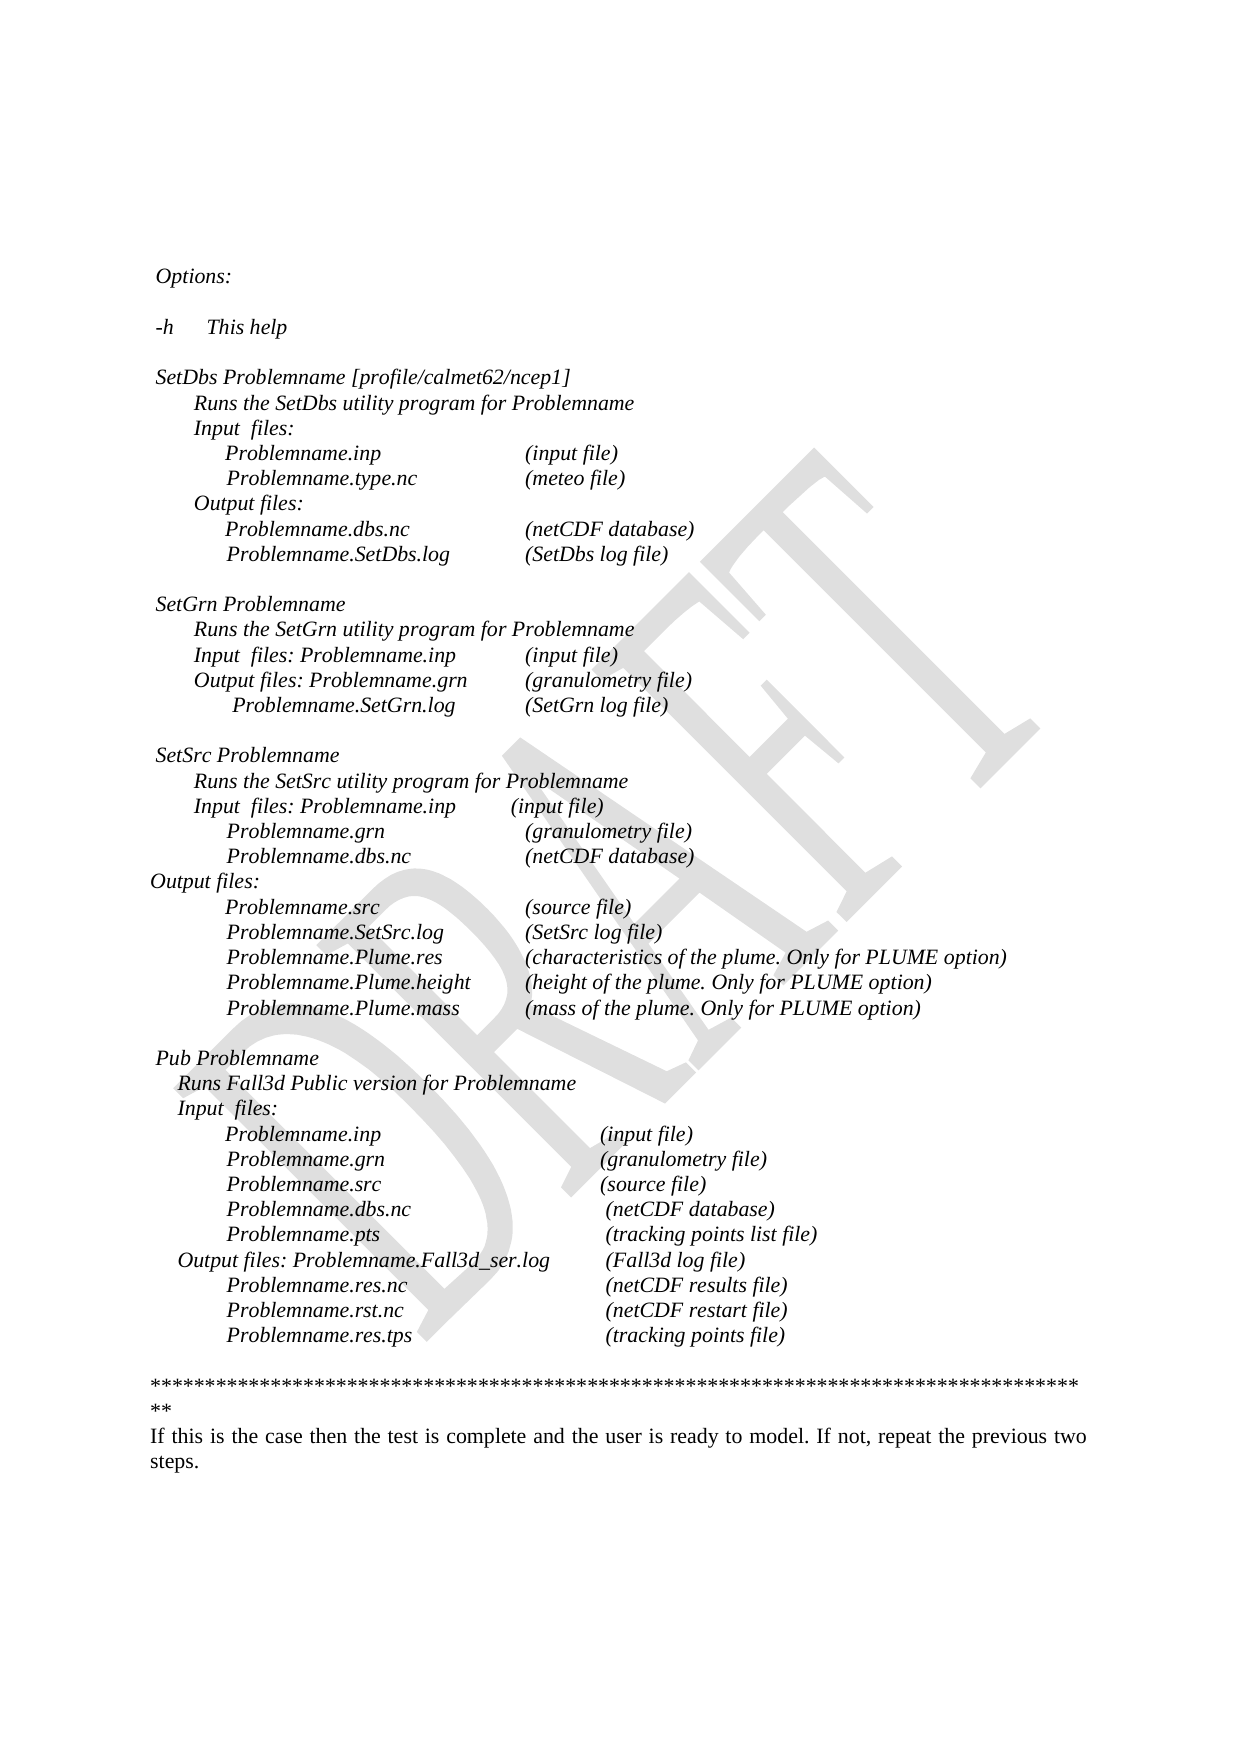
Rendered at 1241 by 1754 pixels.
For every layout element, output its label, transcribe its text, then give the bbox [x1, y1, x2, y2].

text Runs the SetSrc utility program for Problemname [768, 768, 1090, 793]
text Problemname.grn (granulometry file) [562, 818, 626, 843]
text Problemname.src (source file) [473, 894, 600, 919]
text [686, 692, 785, 717]
text Problemname.dbs.nc (netCDF database) [837, 843, 1090, 868]
text [734, 541, 798, 566]
text Input files: [252, 1095, 422, 1121]
text Problemname.src (source file) [378, 897, 457, 919]
text Output files: Problemname.Fall3d_ser.log (Fall3d log file) [150, 1247, 389, 1272]
text Problemname.grn (granulometry file) [150, 1146, 288, 1171]
text Pub Problemname [615, 1045, 697, 1070]
text Problemname.dbs.nc (netCDF database) [150, 843, 578, 868]
text [876, 868, 1090, 894]
text Problemname.grn (granulometry file) [150, 818, 561, 843]
text Problemname.SetSrc.log (SetSrc log file) [498, 919, 628, 944]
text Problemname.dbs.nc (netCDF database) [508, 1196, 1090, 1221]
text Output files: Problemname.Fall3d_ser.log (Fall3d log file) [499, 1247, 1090, 1272]
text Input files: [150, 415, 1090, 440]
text Problemname.Plume.height (height of the plume. Only for PLUME option) [150, 969, 397, 994]
text Problemname.Plume.height (height of the plume. Only for PLUME option) [529, 969, 665, 994]
text Problemname.Plume.height (height of the plume. Only for PLUME option) [667, 969, 1090, 994]
text Problemname.rst.nc [150, 1297, 427, 1322]
text [529, 742, 722, 768]
text Problemname.SetSrc.log (SetSrc log file) [370, 919, 482, 944]
text [781, 692, 949, 717]
text Problemname.grn (granulometry file) [641, 818, 797, 843]
text Problemname.src (source file) [150, 1171, 313, 1196]
text Input files: Problemname.inp (input file) [604, 793, 772, 818]
text Problemname.src (source file) [851, 894, 1090, 919]
text Problemname.dbs.nc (netCDF database) [353, 1196, 486, 1221]
text -h This help [150, 314, 1090, 339]
text Problemname.inp (input file) [463, 1121, 549, 1146]
text [747, 591, 848, 616]
text Problemname.inp (input file) [150, 1121, 263, 1146]
text Pub Problemname [150, 1045, 215, 1070]
text [888, 616, 1090, 642]
text Problemname.Plume.res (characteristics of the plume. Only for PLUME option) [650, 944, 784, 969]
text Problemname.Plume.mass (mass of the plume. Only for PLUME option) [531, 994, 683, 1020]
text Problemname.pts (tracking points list file) [150, 1221, 364, 1247]
text Runs Fall3d Public version for Problemname [227, 1070, 397, 1095]
text SetSrc Problemname [150, 742, 514, 768]
text Problemname.pts (tracking points list file) [378, 1221, 487, 1247]
text Pub Problemname [495, 1045, 596, 1070]
text [682, 603, 715, 616]
text Problemname.src (source file) [150, 894, 366, 919]
text Runs the SetDbs utility program for Problemname [150, 389, 1090, 415]
text [863, 591, 1090, 616]
text Input files: [440, 1095, 524, 1121]
text Problemname.grn (granulometry file) [812, 818, 1090, 843]
text Problemname.Plume.res (characteristics of the plume. Only for PLUME option) [517, 944, 648, 969]
text Problemname.SetSrc.log (SetSrc log file) [650, 919, 771, 944]
text Problemname.grn (granulometry file) [482, 1146, 570, 1171]
text Output files: Problemname.grn (granulometry file) [150, 667, 646, 692]
text Problemname.type.nc (meteo file) [150, 465, 795, 490]
text Problemname.src (source file) [675, 894, 735, 919]
text [813, 541, 1090, 566]
text Problemname.SetDbs.log (SetDbs log file) [150, 541, 719, 566]
text [833, 465, 1090, 490]
text Input files: [538, 1095, 1090, 1121]
text [597, 868, 678, 894]
text SetDbs Problemname [profile/calmet62/ncep1] [150, 364, 1090, 389]
text Runs Fall3d Public version for Problemname [415, 1070, 498, 1095]
text Runs Fall3d Public version for Problemname [513, 1070, 646, 1095]
text [709, 591, 753, 616]
text Problemname.SetGrn.log (SetGrn log file) [150, 692, 671, 717]
text Problemname.SetSrc.log (SetSrc log file) [790, 919, 1090, 944]
text Runs the SetGrn utility program for Problemname [150, 616, 644, 642]
text Problemname.Plume.height (height of the plume. Only for PLUME option) [412, 969, 507, 994]
text Problemname.inp (input file) [150, 440, 1090, 465]
text [788, 516, 1090, 541]
text [645, 642, 899, 667]
text Runs the SetSrc utility program for Problemname [150, 768, 526, 793]
text Problemname.dbs.nc (netCDF database) [678, 843, 822, 868]
text Pub Problemname [227, 1045, 368, 1070]
text Output files: Problemname.grn (granulometry file) [661, 667, 924, 692]
text [774, 742, 985, 768]
text Problemname.pts (tracking points list file) [511, 1221, 1090, 1247]
text [424, 868, 596, 894]
text Problemname.src (source file) [753, 894, 844, 919]
text Problemname.grn (granulometry file) [303, 1146, 464, 1171]
text Input files: Problemname.inp (input file) [150, 793, 537, 818]
text Problemname.src (source file) [497, 1171, 568, 1196]
text Input files: Problemname.inp (input file) [787, 793, 1090, 818]
text Problemname.Plume.res (characteristics of the plume. Only for PLUME option) [801, 944, 1090, 969]
text Input files: [150, 1095, 238, 1121]
text Problemname.Plume.res (characteristics of the plume. Only for PLUME option) [150, 944, 372, 969]
text Output files: Problemname.grn (granulometry file) [939, 667, 1090, 692]
text [964, 692, 1090, 717]
text Pub Problemname [386, 1045, 473, 1070]
text Problemname.res.tps (tracking points file) [150, 1322, 1090, 1347]
text Problemname.Plume.mass (mass of the plume. Only for PLUME option) [150, 994, 423, 1020]
text Output files: [150, 868, 409, 894]
text Problemname.SetSrc.log (SetSrc log file) [150, 919, 341, 944]
text Problemname.src (source file) [574, 1171, 1090, 1196]
text [736, 742, 763, 756]
text If this is the case then the test is complete and the user is ready to model. If not, repeat the previous two steps. [150, 1423, 1090, 1473]
text Problemname.src (source file) [328, 1171, 478, 1196]
text Problemname.Plume.mass (mass of the plume. Only for PLUME option) [685, 994, 1090, 1020]
text [655, 616, 874, 642]
text [715, 868, 846, 894]
text [1002, 742, 1090, 768]
text (netCDF results file) [474, 1272, 1090, 1297]
text Runs Fall3d Public version for Problemname [675, 1070, 1090, 1095]
text (netCDF restart file) [448, 1297, 1090, 1322]
text Problemname.res.nc [150, 1272, 414, 1297]
text Output files: [150, 490, 770, 516]
text *************************************************************************************** [150, 1373, 1090, 1423]
text Problemname.dbs.nc (netCDF database) [580, 843, 662, 868]
text Runs the SetSrc utility program for Problemname [567, 768, 747, 793]
text [784, 490, 1090, 516]
text Problemname.grn (granulometry file) [599, 1146, 1090, 1171]
text Pub Problemname [700, 1045, 1090, 1070]
text Problemname.inp (input file) [564, 1121, 1090, 1146]
text Problemname.Plume.res (characteristics of the plume. Only for PLUME option) [387, 944, 500, 969]
text Problemname.dbs.nc (netCDF database) [150, 516, 744, 541]
text Output files: Problemname.Fall3d_ser.log (Fall3d log file) [404, 1247, 483, 1272]
text Options: [150, 263, 1090, 289]
text Runs Fall3d Public version for Problemname [150, 1070, 190, 1095]
text [914, 642, 1090, 667]
text SetGrn Problemname [150, 591, 669, 616]
text Input files: Problemname.inp (input file) [150, 642, 618, 667]
text Problemname.Plume.mass (mass of the plume. Only for PLUME option) [437, 994, 507, 1020]
text Problemname.dbs.nc (netCDF database) [150, 1196, 338, 1221]
text Problemname.src (source file) [615, 894, 663, 919]
text Problemname.inp (input file) [278, 1121, 445, 1146]
